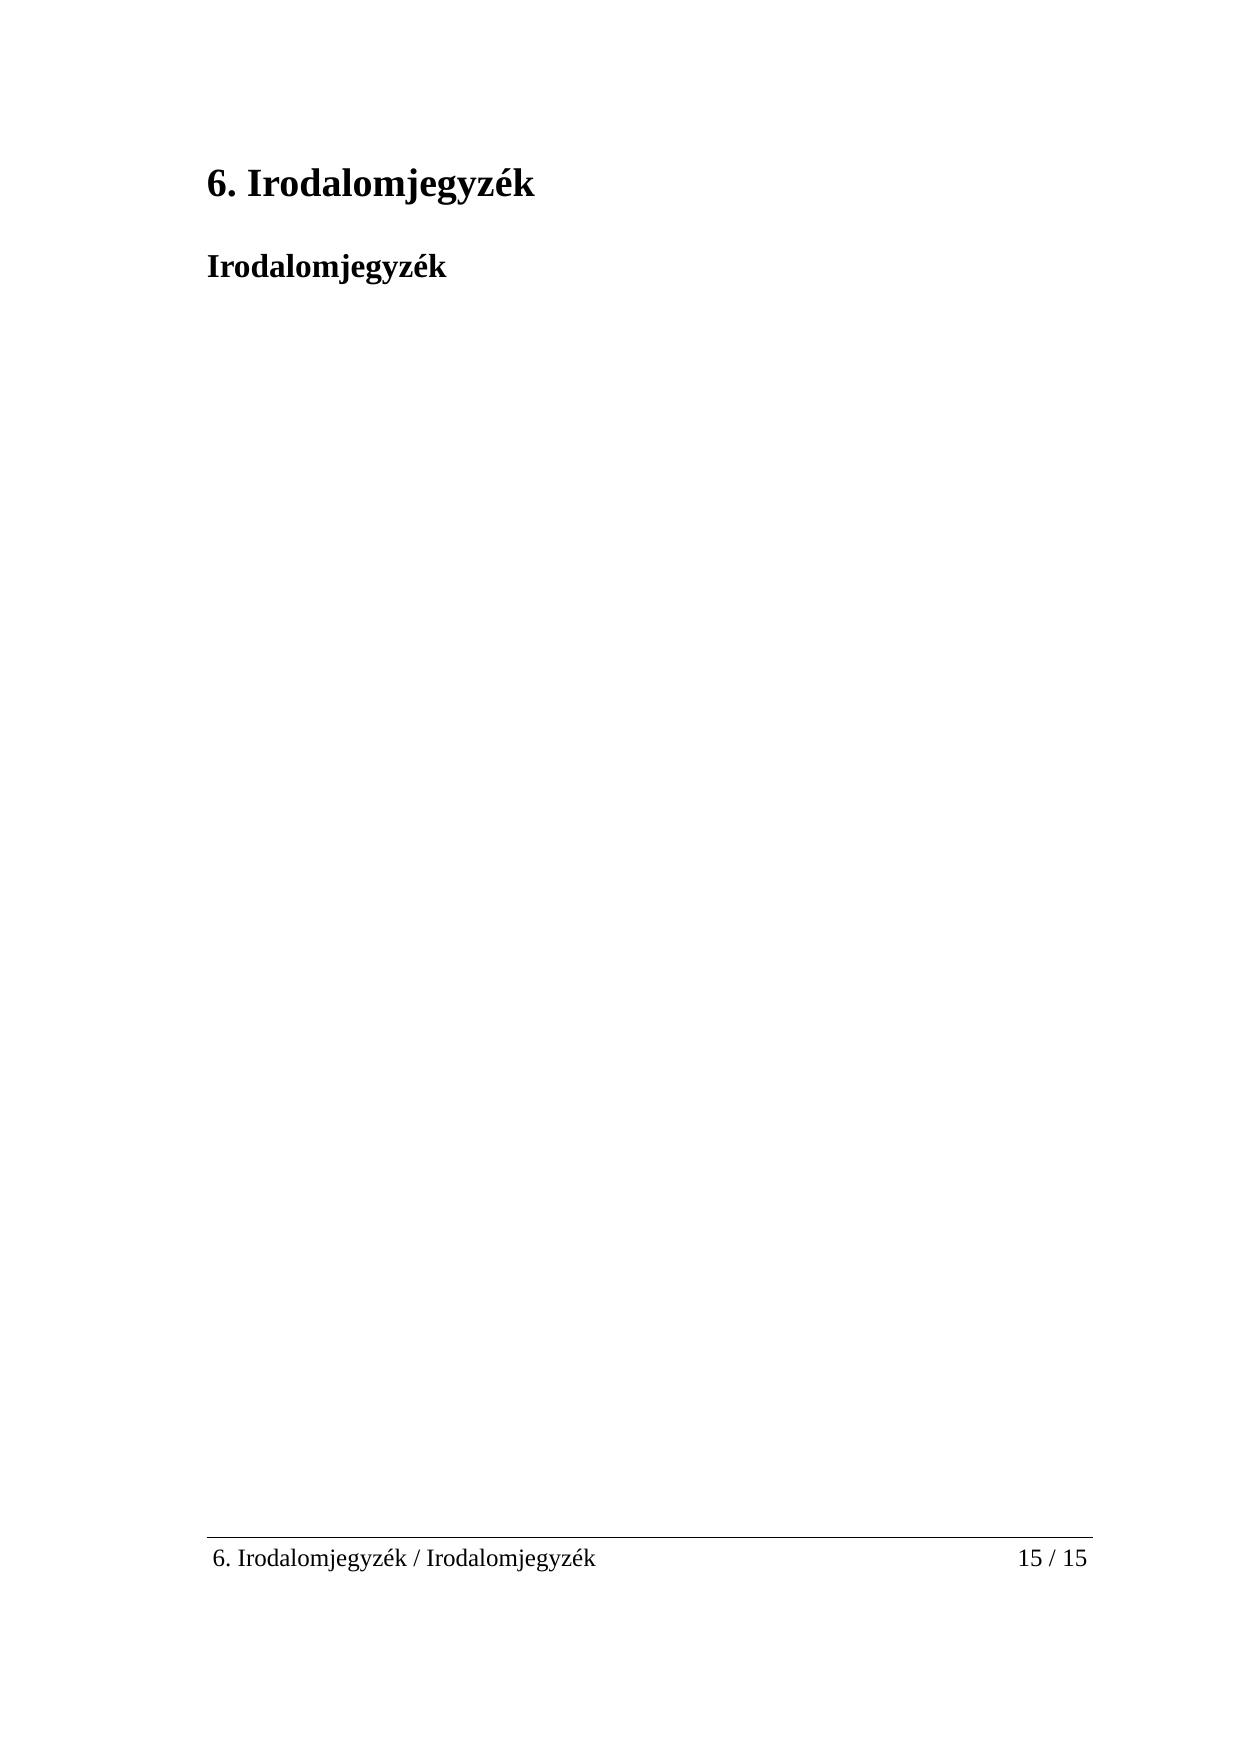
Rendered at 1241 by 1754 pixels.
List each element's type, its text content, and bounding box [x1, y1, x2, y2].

subtitle Irodalomjegyzék [207, 246, 1093, 284]
subtitle Irodalomjegyzék [207, 159, 1093, 205]
